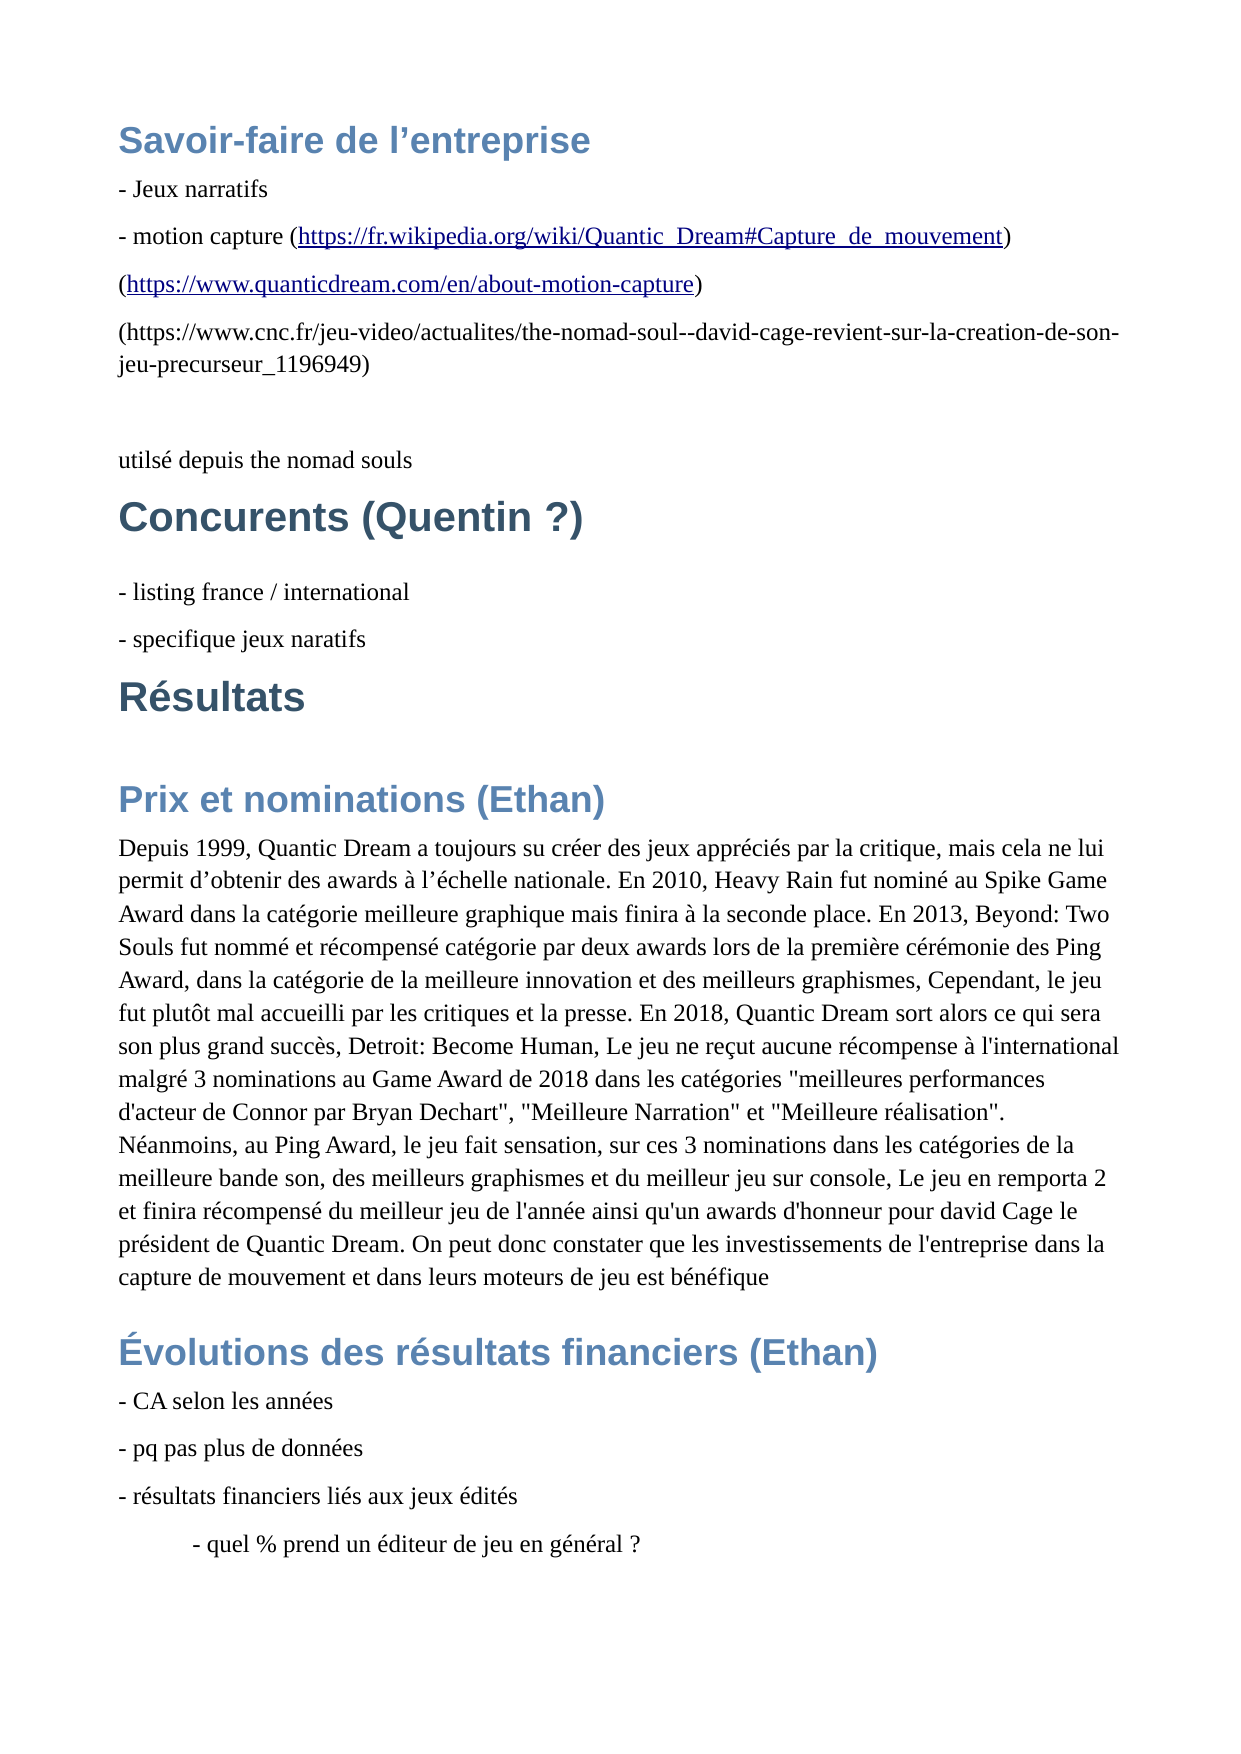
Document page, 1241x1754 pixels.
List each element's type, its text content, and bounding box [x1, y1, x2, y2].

text - quel % prend un éditeur de jeu en général ? [118, 1529, 1122, 1557]
text - specifique jeux naratifs [118, 624, 1122, 653]
text Depuis 1999, Quantic Dream a toujours su créer des jeux appréciés par la critique, mais cela ne lui permit d’obtenir des awards à l’échelle nationale. En 2010, Heavy Rain fut nominé au Spike Game Award dans la catégorie meilleure graphique mais finira à la seconde place. En 2013, Beyond: Two Souls fut nommé et récompensé catégorie par deux awards lors de la première cérémonie des Ping Award, dans la catégorie de la meilleure innovation et des meilleurs graphismes, Cependant, le jeu fut plutôt mal accueilli par les critiques et la presse. En 2018, Quantic Dream sort alors ce qui sera son plus grand succès, Detroit: Become Human, Le jeu ne reçut aucune récompense à l'international malgré 3 nominations au Game Award de 2018 dans les catégories "meilleures performances d'acteur de Connor par Bryan Dechart", "Meilleure Narration" et "Meilleure réalisation". Néanmoins, au Ping Award, le jeu fait sensation, sur ces 3 nominations dans les catégories de la meilleure bande son, des meilleurs graphismes et du meilleur jeu sur console, Le jeu en remporta 2 et finira récompensé du meilleur jeu de l'année ainsi qu'un awards d'honneur pour david Cage le président de Quantic Dream. On peut donc constater que les investissements de l'entreprise dans la capture de mouvement et dans leurs moteurs de jeu est bénéfique [118, 833, 1122, 1291]
text - CA selon les années [118, 1386, 1122, 1415]
text - motion capture (https://fr.wikipedia.org/wiki/Quantic_Dream#Capture_de_mouvement) [118, 221, 1122, 250]
subtitle Évolutions des résultats financiers (Ethan) [118, 1330, 1122, 1373]
text - résultats financiers liés aux jeux édités [118, 1481, 1122, 1510]
text (https://www.quanticdream.com/en/about-motion-capture) [118, 269, 1122, 298]
text (https://www.cnc.fr/jeu-video/actualites/the-nomad-soul--david-cage-revient-sur-la-creation-de-son-jeu-precurseur_1196949) [118, 317, 1122, 378]
text - pq pas plus de données [118, 1433, 1122, 1462]
subtitle Concurents (Quentin ?) [118, 492, 1122, 540]
text - listing france / international [118, 577, 1122, 605]
subtitle Prix et nominations (Ethan) [118, 777, 1122, 820]
text - Jeux narratifs [118, 174, 1122, 202]
subtitle Résultats [118, 672, 1122, 720]
subtitle Savoir-faire de l’entreprise [118, 118, 1122, 161]
text utilsé depuis the nomad souls [118, 445, 1122, 473]
